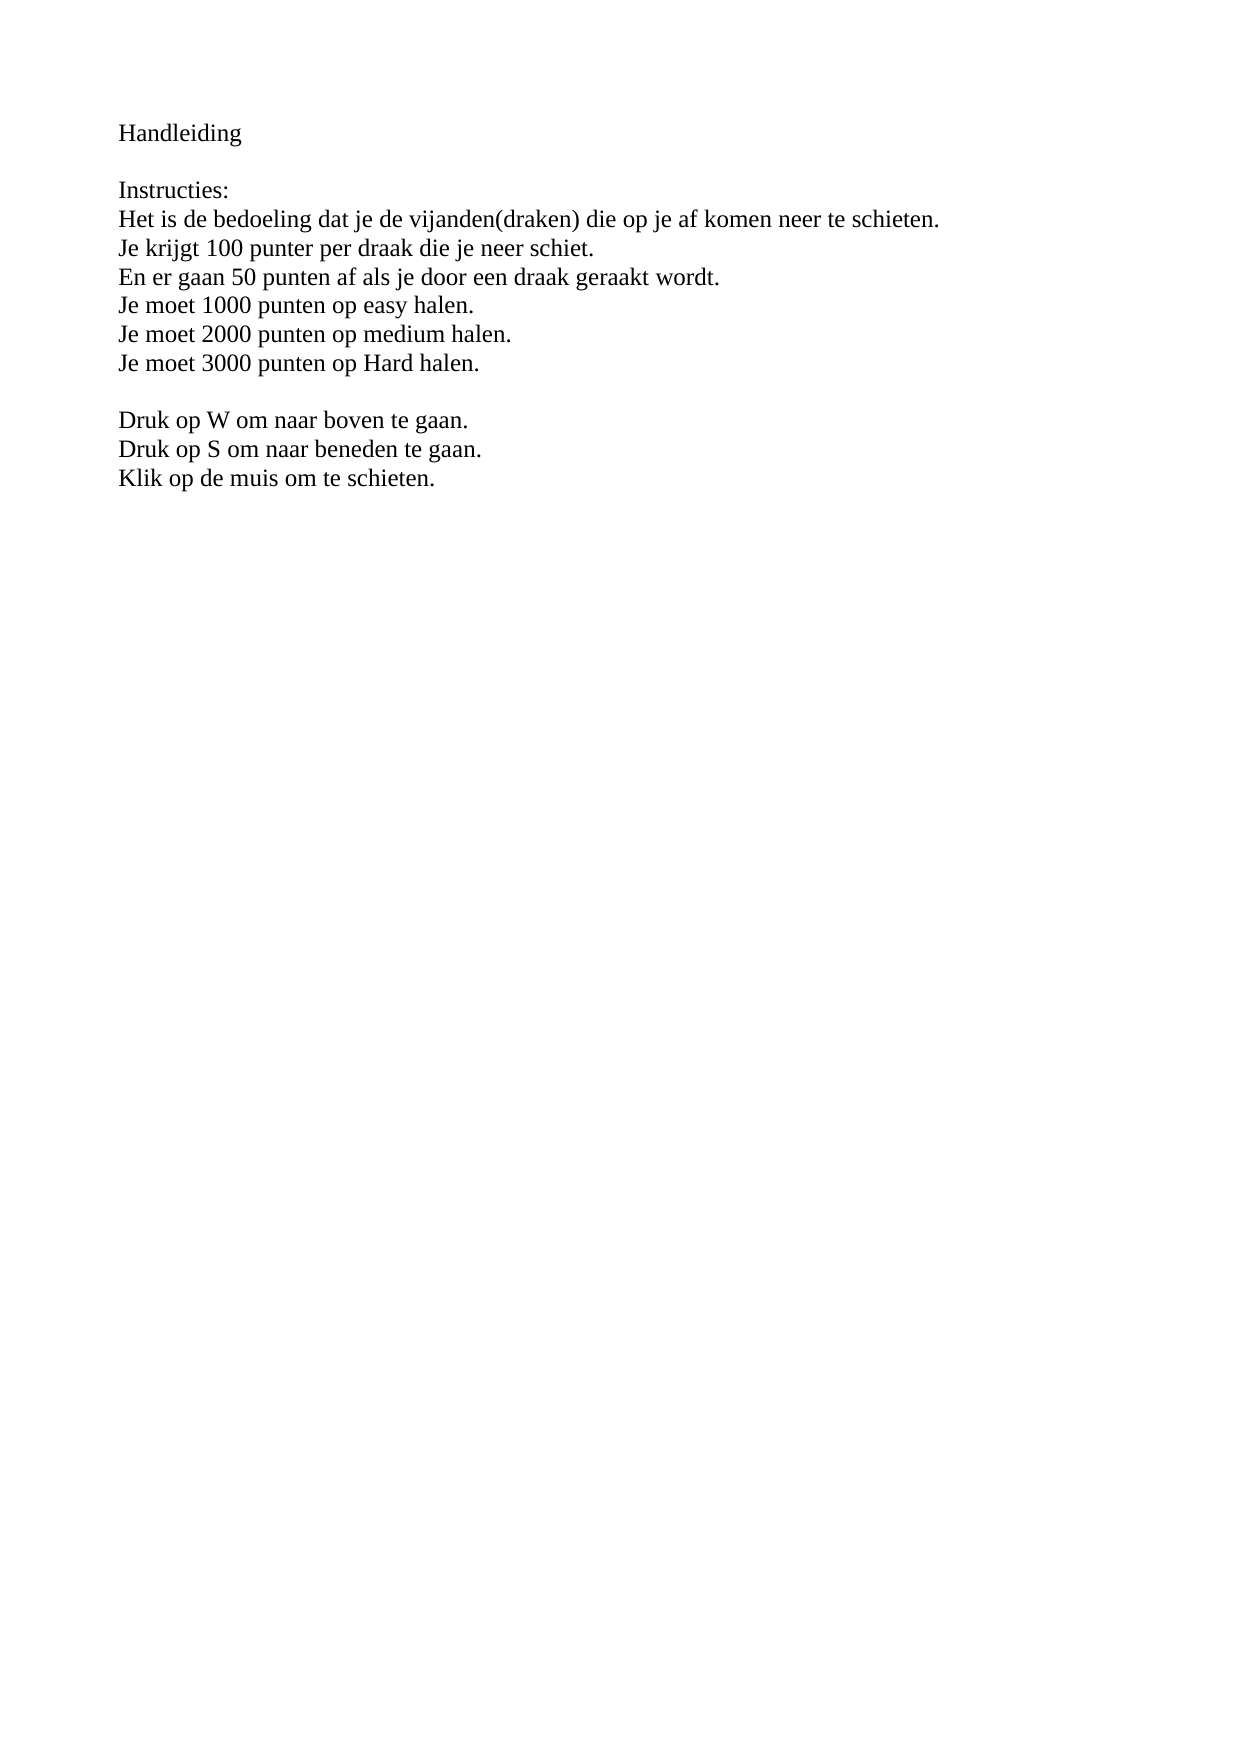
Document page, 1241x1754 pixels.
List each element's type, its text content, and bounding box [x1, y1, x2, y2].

text En er gaan 50 punten af als je door een draak geraakt wordt. [118, 262, 1122, 291]
text Druk op W om naar boven te gaan. [118, 406, 1122, 434]
text Druk op S om naar beneden te gaan. [118, 434, 1122, 463]
text Je moet 2000 punten op medium halen. [118, 319, 1122, 348]
text Handleiding [118, 118, 1122, 147]
text Je moet 1000 punten op easy halen. [118, 291, 1122, 319]
text Het is de bedoeling dat je de vijanden(draken) die op je af komen neer te schieten. [118, 204, 1122, 233]
text Instructies: [118, 176, 1122, 204]
text Klik op de muis om te schieten. [118, 463, 1122, 492]
text Je moet 3000 punten op Hard halen. [118, 348, 1122, 377]
text Je krijgt 100 punter per draak die je neer schiet. [118, 233, 1122, 262]
